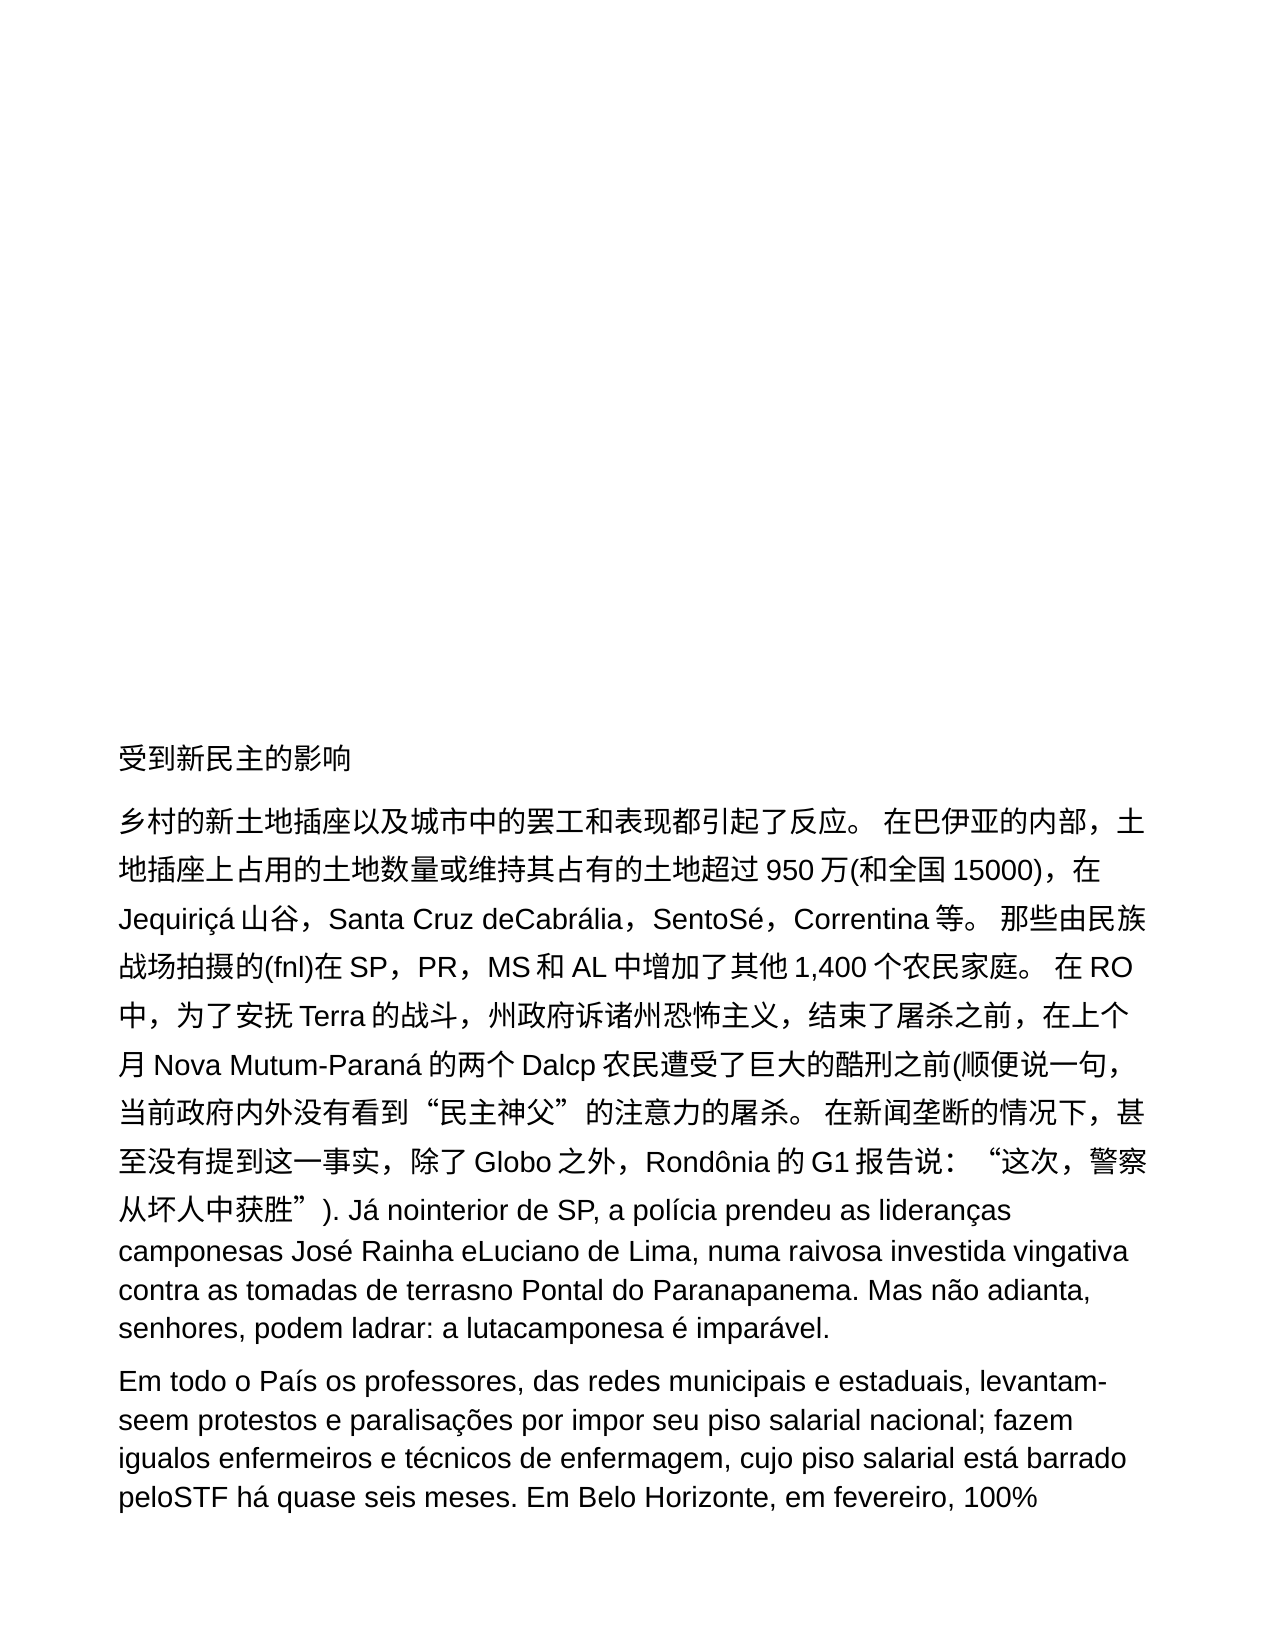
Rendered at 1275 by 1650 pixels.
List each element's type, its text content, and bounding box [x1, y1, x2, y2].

text 乡村的新土地插座以及城市中的罢工和表现都引起了反应。 在巴伊亚的内部，土地插座上占用的土地数量或维持其占有的土地超过950万(和全国15000)，在Jequiriçá山谷，Santa Cruz deCabrália，SentoSé，Correntina等。 那些由民族战场拍摄的(fnl)在SP，PR，MS和AL中增加了其他1,400个农民家庭。 在RO中，为了安抚Terra的战斗，州政府诉诸州恐怖主义，结束了屠杀之前，在上个月Nova Mutum-Paraná的两个Dalcp农民遭受了巨大的酷刑之前(顺便说一句，当前政府内外没有看到“民主神父”的注意力的屠杀。 在新闻垄断的情况下，甚至没有提到这一事实，除了Globo之外，Rondônia的G1报告说：“这次，警察从坏人中获胜”). Já nointerior de SP, a polícia prendeu as lideranças camponesas José Rainha eLuciano de Lima, numa raivosa investida vingativa contra as tomadas de terrasno Pontal do Paranapanema. Mas não adianta, senhores, podem ladrar: a lutacamponesa é imparável. [118, 798, 1157, 1345]
text Em todo o País os professores, das redes municipais e estaduais, levantam-seem protestos e paralisações por impor seu piso salarial nacional; fazem igualos enfermeiros e técnicos de enfermagem, cujo piso salarial está barrado peloSTF há quase seis meses. Em Belo Horizonte, em fevereiro, 100% [118, 1364, 1157, 1513]
text 受到新民主的影响 [118, 118, 1157, 778]
